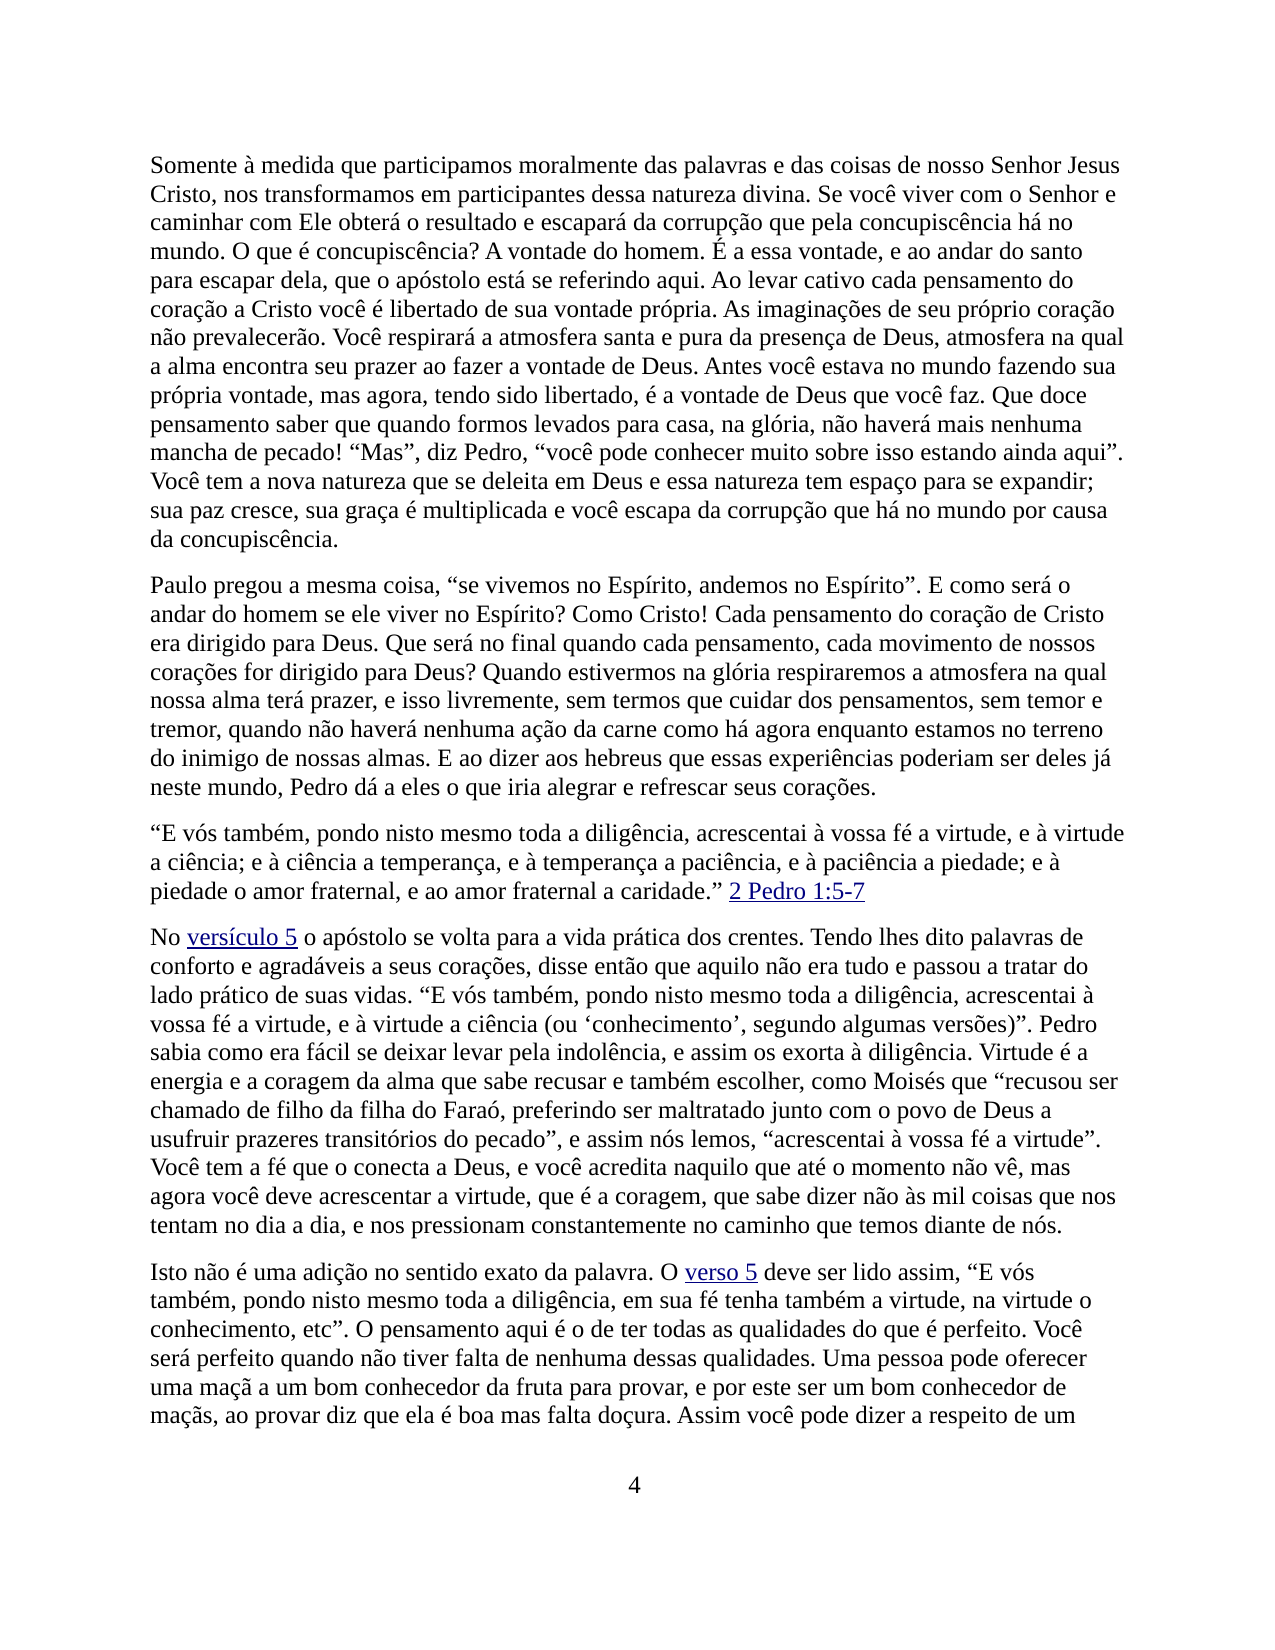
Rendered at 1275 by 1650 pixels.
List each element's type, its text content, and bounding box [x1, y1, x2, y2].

text Somente à medida que participamos moralmente das palavras e das coisas de nosso Senhor Jesus Cristo, nos transformamos em participantes dessa natureza divina. Se você viver com o Senhor e caminhar com Ele obterá o resultado e escapará da corrupção que pela concupiscência há no mundo. O que é concupiscência? A vontade do homem. É a essa vontade, e ao andar do santo para escapar dela, que o apóstolo está se referindo aqui. Ao levar cativo cada pensamento do coração a Cristo você é libertado de sua vontade própria. As imaginações de seu próprio coração não prevalecerão. Você respirará a atmosfera santa e pura da presença de Deus, atmosfera na qual a alma encontra seu prazer ao fazer a vontade de Deus. Antes você estava no mundo fazendo sua própria vontade, mas agora, tendo sido libertado, é a vontade de Deus que você faz. Que doce pensamento saber que quando formos levados para casa, na glória, não haverá mais nenhuma mancha de pecado! “Mas”, diz Pedro, “você pode conhecer muito sobre isso estando ainda aqui”. Você tem a nova natureza que se deleita em Deus e essa natureza tem espaço para se expandir; sua paz cresce, sua graça é multiplicada e você escapa da corrupção que há no mundo por causa da concupiscência. [150, 150, 1125, 552]
text Isto não é uma adição no sentido exato da palavra. O verso 5 deve ser lido assim, “E vós também, pondo nisto mesmo toda a diligência, em sua fé tenha também a virtude, na virtude o conhecimento, etc”. O pensamento aqui é o de ter todas as qualidades do que é perfeito. Você será perfeito quando não tiver falta de nenhuma dessas qualidades. Uma pessoa pode oferecer uma maçã a um bom conhecedor da fruta para provar, e por este ser um bom conhecedor de maçãs, ao provar diz que ela é boa mas falta doçura. Assim você pode dizer a respeito de um [150, 1257, 1125, 1429]
text “E vós também, pondo nisto mesmo toda a diligência, acrescentai à vossa fé a virtude, e à virtude a ciência; e à ciência a temperança, e à temperança a paciência, e à paciência a piedade; e à piedade o amor fraternal, e ao amor fraternal a caridade.” 2 Pedro 1:5-7 [150, 818, 1125, 904]
text Paulo pregou a mesma coisa, “se vivemos no Espírito, andemos no Espírito”. E como será o andar do homem se ele viver no Espírito? Como Cristo! Cada pensamento do coração de Cristo era dirigido para Deus. Que será no final quando cada pensamento, cada movimento de nossos corações for dirigido para Deus? Quando estivermos na glória respiraremos a atmosfera na qual nossa alma terá prazer, e isso livremente, sem termos que cuidar dos pensamentos, sem temor e tremor, quando não haverá nenhuma ação da carne como há agora enquanto estamos no terreno do inimigo de nossas almas. E ao dizer aos hebreus que essas experiências poderiam ser deles já neste mundo, Pedro dá a eles o que iria alegrar e refrescar seus corações. [150, 570, 1125, 800]
text No versículo 5 o apóstolo se volta para a vida prática dos crentes. Tendo lhes dito palavras de conforto e agradáveis a seus corações, disse então que aquilo não era tudo e passou a tratar do lado prático de suas vidas. “E vós também, pondo nisto mesmo toda a diligência, acrescentai à vossa fé a virtude, e à virtude a ciência (ou ‘conhecimento’, segundo algumas versões)”. Pedro sabia como era fácil se deixar levar pela indolência, e assim os exorta à diligência. Virtude é a energia e a coragem da alma que sabe recusar e também escolher, como Moisés que “recusou ser chamado de filho da filha do Faraó, preferindo ser maltratado junto com o povo de Deus a usufruir prazeres transitórios do pecado”, e assim nós lemos, “acrescentai à vossa fé a virtude”. Você tem a fé que o conecta a Deus, e você acredita naquilo que até o momento não vê, mas agora você deve acrescentar a virtude, que é a coragem, que sabe dizer não às mil coisas que nos tentam no dia a dia, e nos pressionam constantemente no caminho que temos diante de nós. [150, 922, 1125, 1239]
